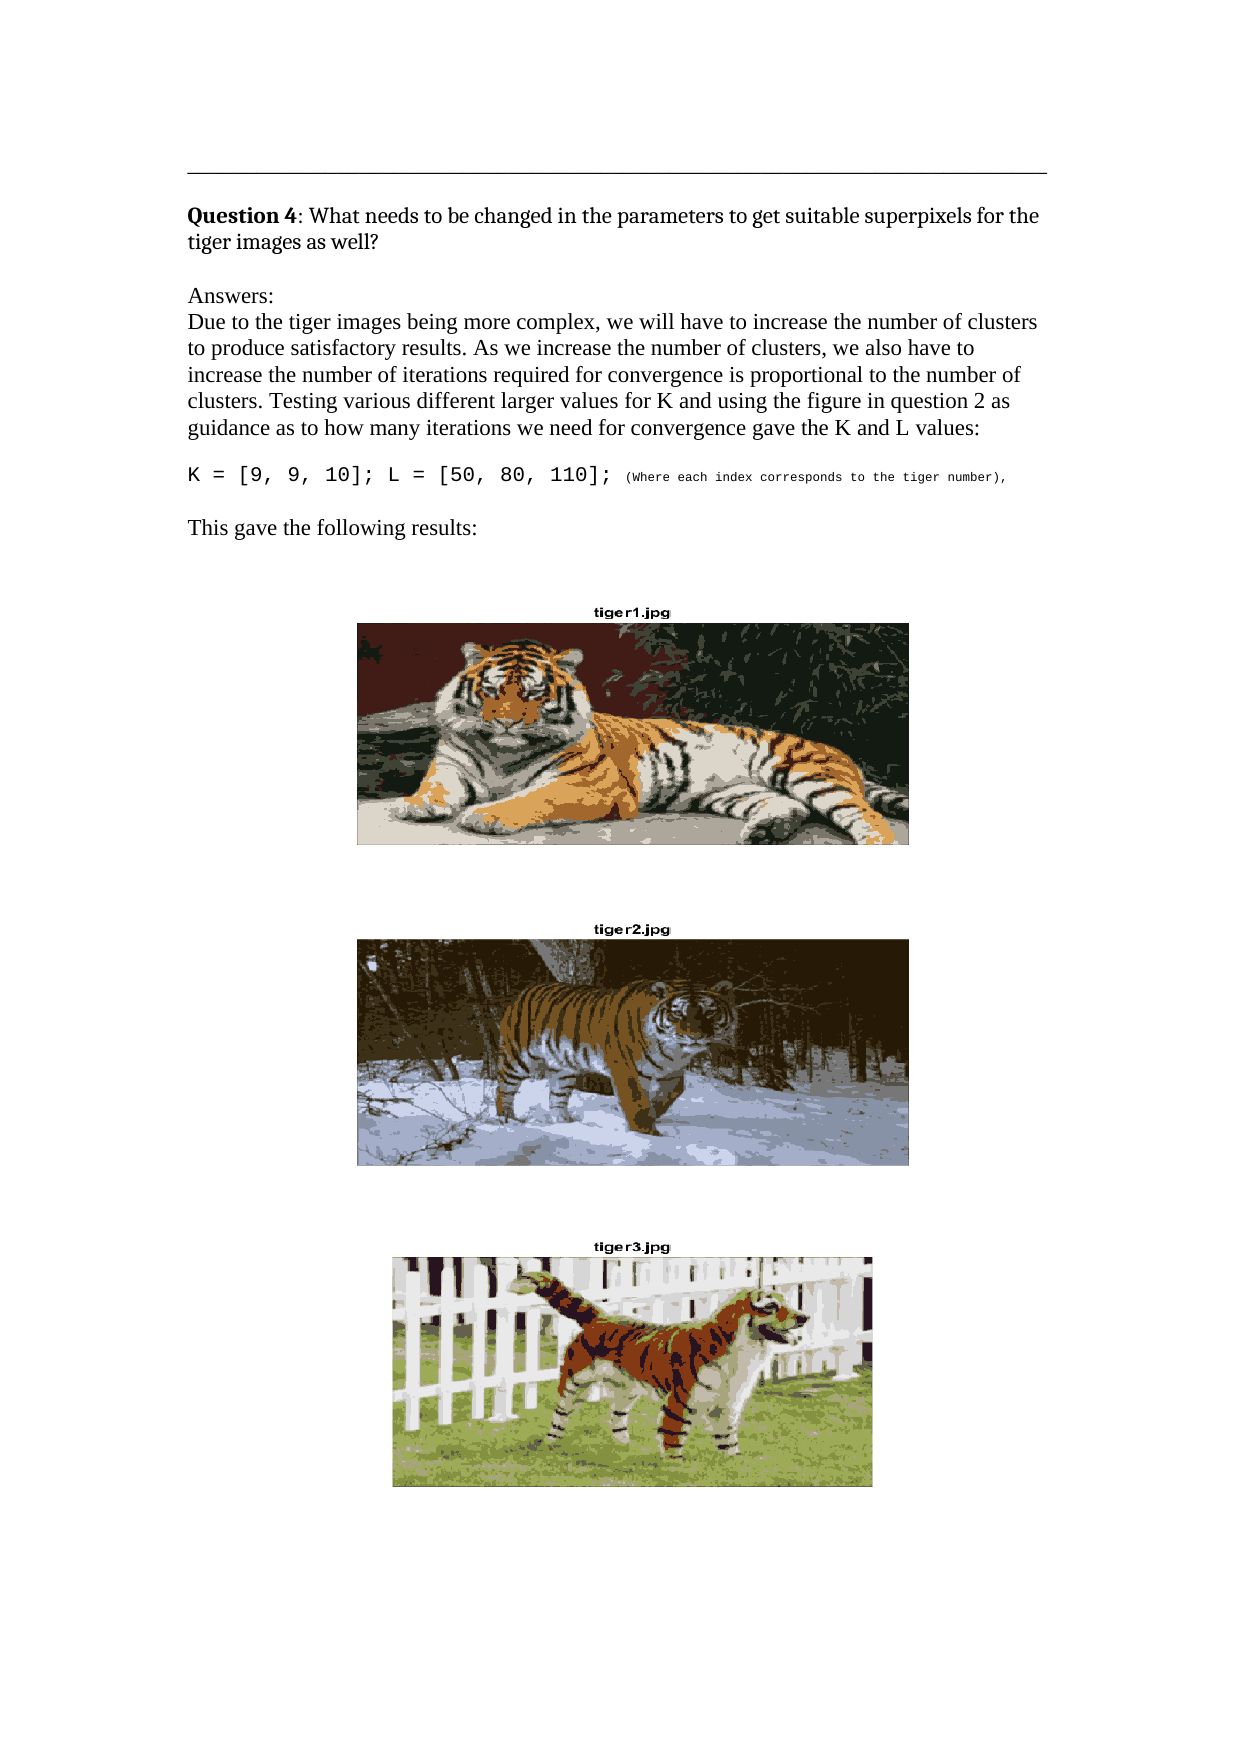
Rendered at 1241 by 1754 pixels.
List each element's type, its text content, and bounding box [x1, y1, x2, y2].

text Answers: [187, 282, 1053, 308]
text ___________________________________________________________________________ [187, 150, 1053, 176]
text K = [9, 9, 10]; L = [50, 80, 110]; (Where each index corresponds to the tiger number), [187, 463, 1053, 487]
text Question 4: What needs to be changed in the parameters to get suitable superpixels for the tiger images as well? [187, 203, 1053, 255]
text This gave the following results: [187, 513, 1053, 540]
picture [264, 540, 977, 1603]
text Due to the tiger images being more complex, we will have to increase the number of clusters to produce satisfactory results. As we increase the number of clusters, we also have to increase the number of iterations required for convergence is proportional to the number of clusters. Testing various different larger values for K and using the figure in question 2 as guidance as to how many iterations we need for convergence gave the K and L values: [187, 308, 1053, 440]
